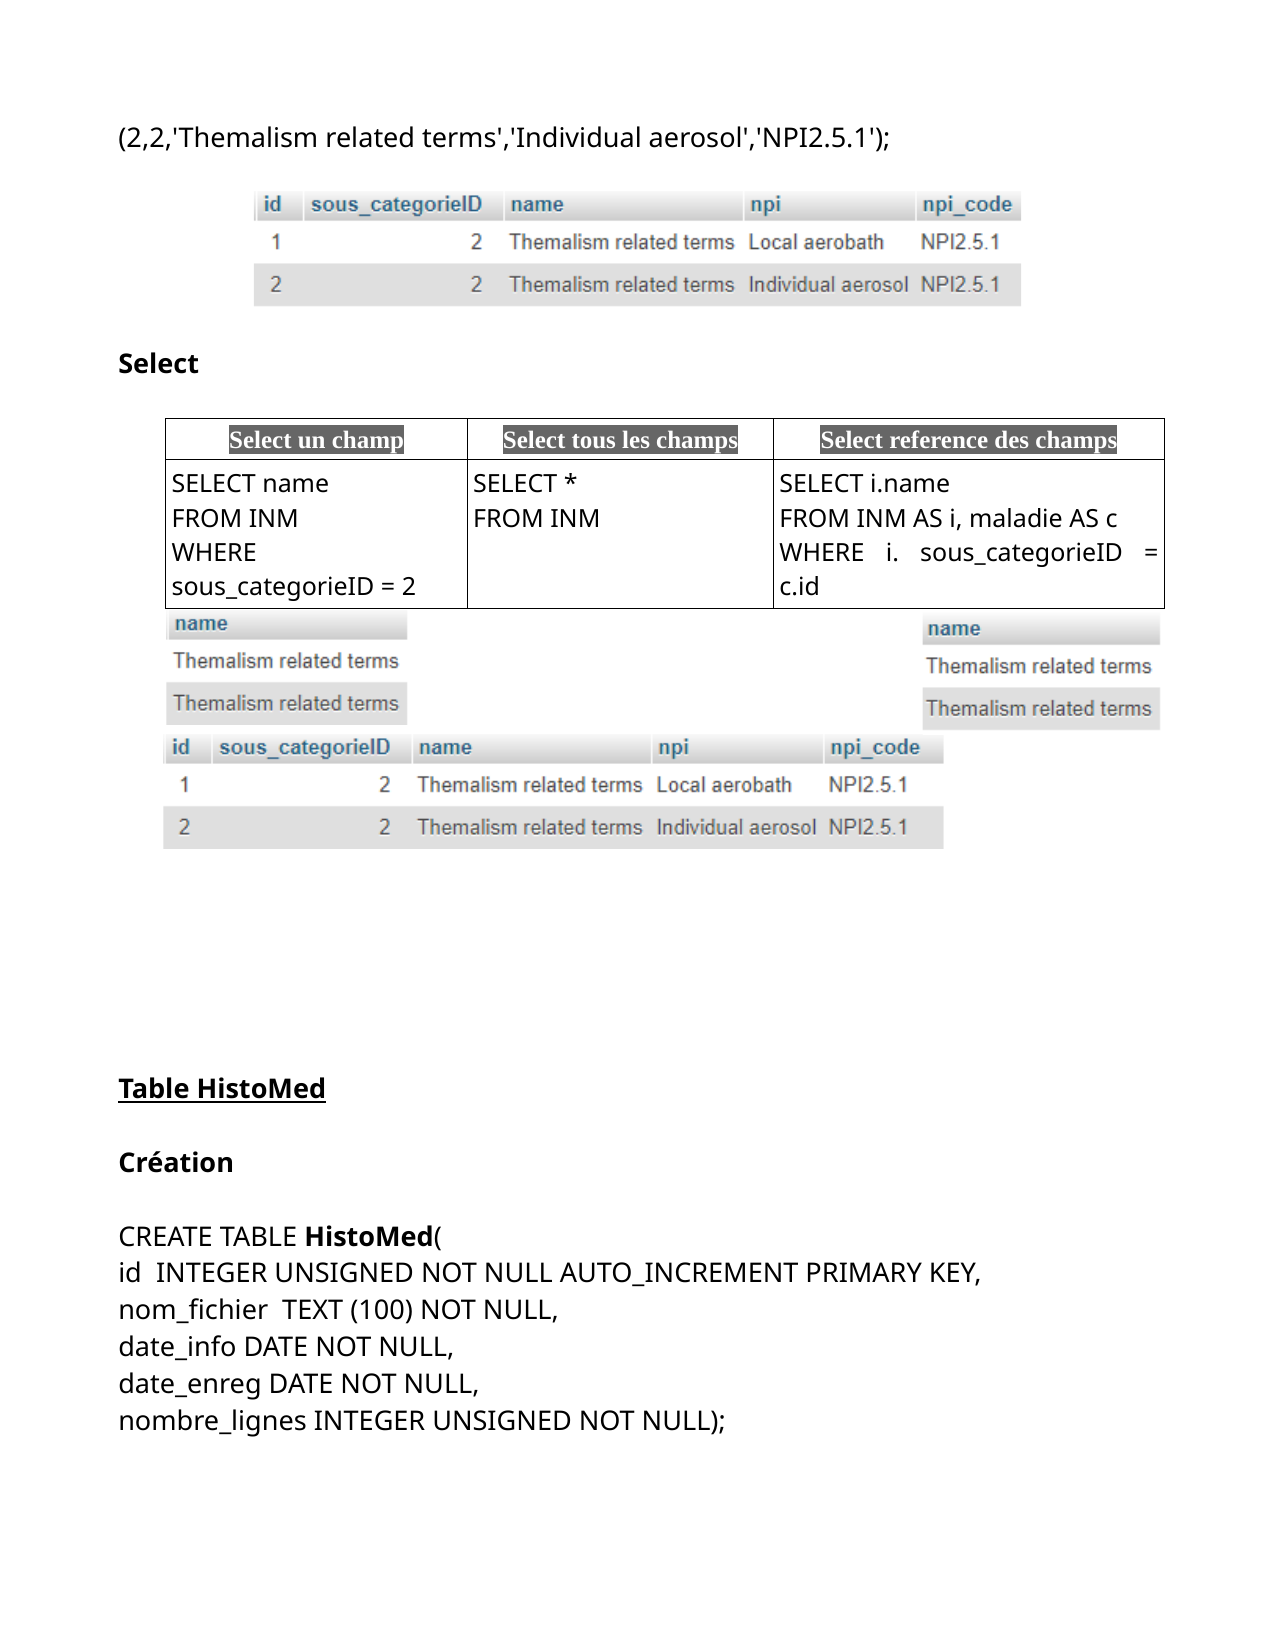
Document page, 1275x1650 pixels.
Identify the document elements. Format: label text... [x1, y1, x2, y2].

picture [163, 612, 1165, 849]
picture [166, 610, 409, 725]
table_cell SELECT name FROM INM WHERE sous_categorieID = 2 [166, 460, 467, 608]
table_header Select reference des champs [774, 419, 1164, 459]
text Table HistoMed [118, 1069, 1157, 1106]
text date_enreg DATE NOT NULL, [118, 1364, 1157, 1401]
table_cell SELECT i.name FROM INM AS i, maladie AS c WHERE i. sous_categorieID = c.id [774, 460, 1164, 608]
text nom_fichier TEXT (100) NOT NULL, [118, 1291, 1157, 1328]
picture [253, 191, 1022, 308]
text nombre_lignes INTEGER UNSIGNED NOT NULL); [118, 1401, 1157, 1438]
text (2,2,'Themalism related terms','Individual aerosol','NPI2.5.1'); [118, 118, 1157, 155]
text Création [118, 1143, 1157, 1180]
text CREATE TABLE HistoMed( [118, 1217, 1157, 1254]
table_header Select un champ [166, 419, 467, 459]
text id INTEGER UNSIGNED NOT NULL AUTO_INCREMENT PRIMARY KEY, [118, 1254, 1157, 1291]
text date_info DATE NOT NULL, [118, 1328, 1157, 1364]
table_header Select tous les champs [468, 419, 773, 459]
table_cell SELECT * FROM INM [468, 460, 773, 608]
text Select [118, 344, 1157, 381]
